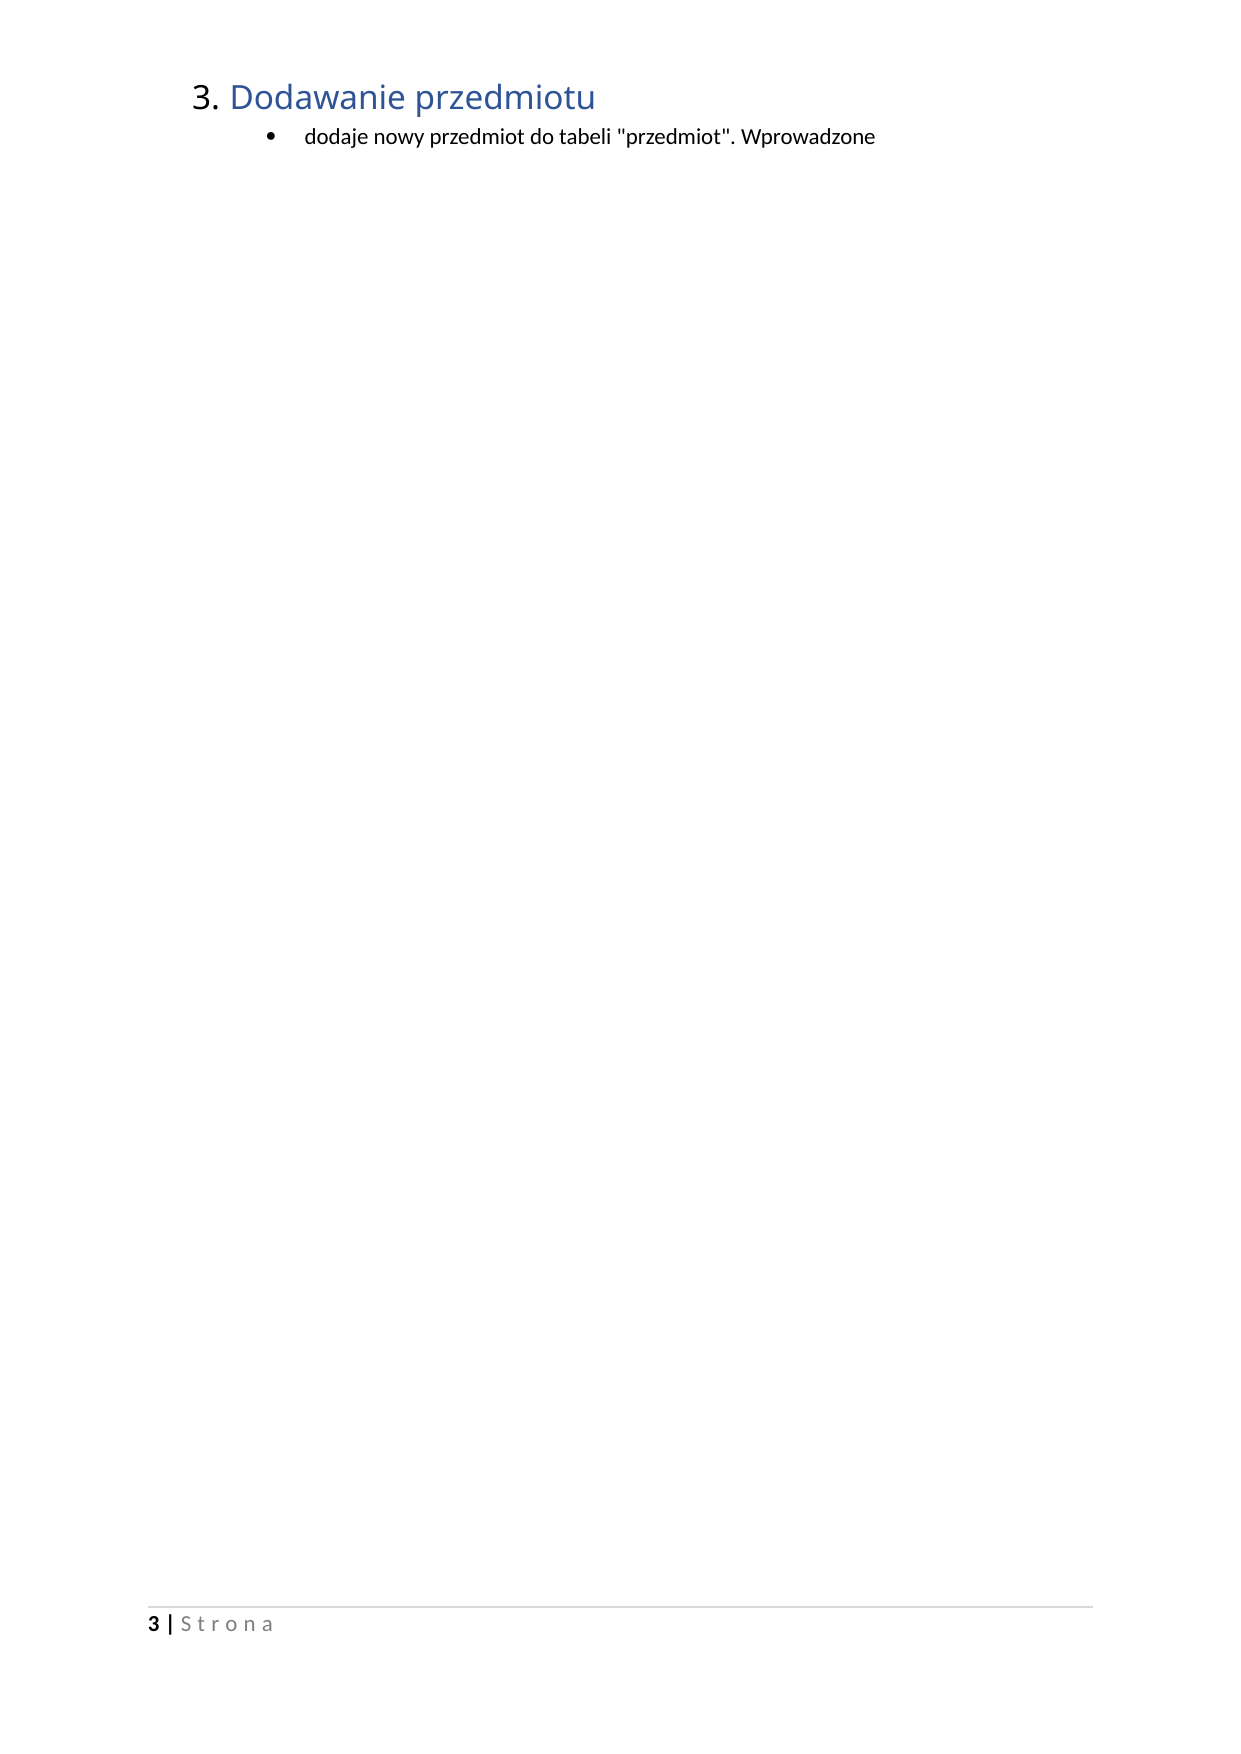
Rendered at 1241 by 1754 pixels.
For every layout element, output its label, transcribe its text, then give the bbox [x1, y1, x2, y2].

list Dodawanie przedmiotu [192, 74, 1093, 119]
list dodaje nowy przedmiot do tabeli "przedmiot". Wprowadzone [267, 122, 1093, 150]
